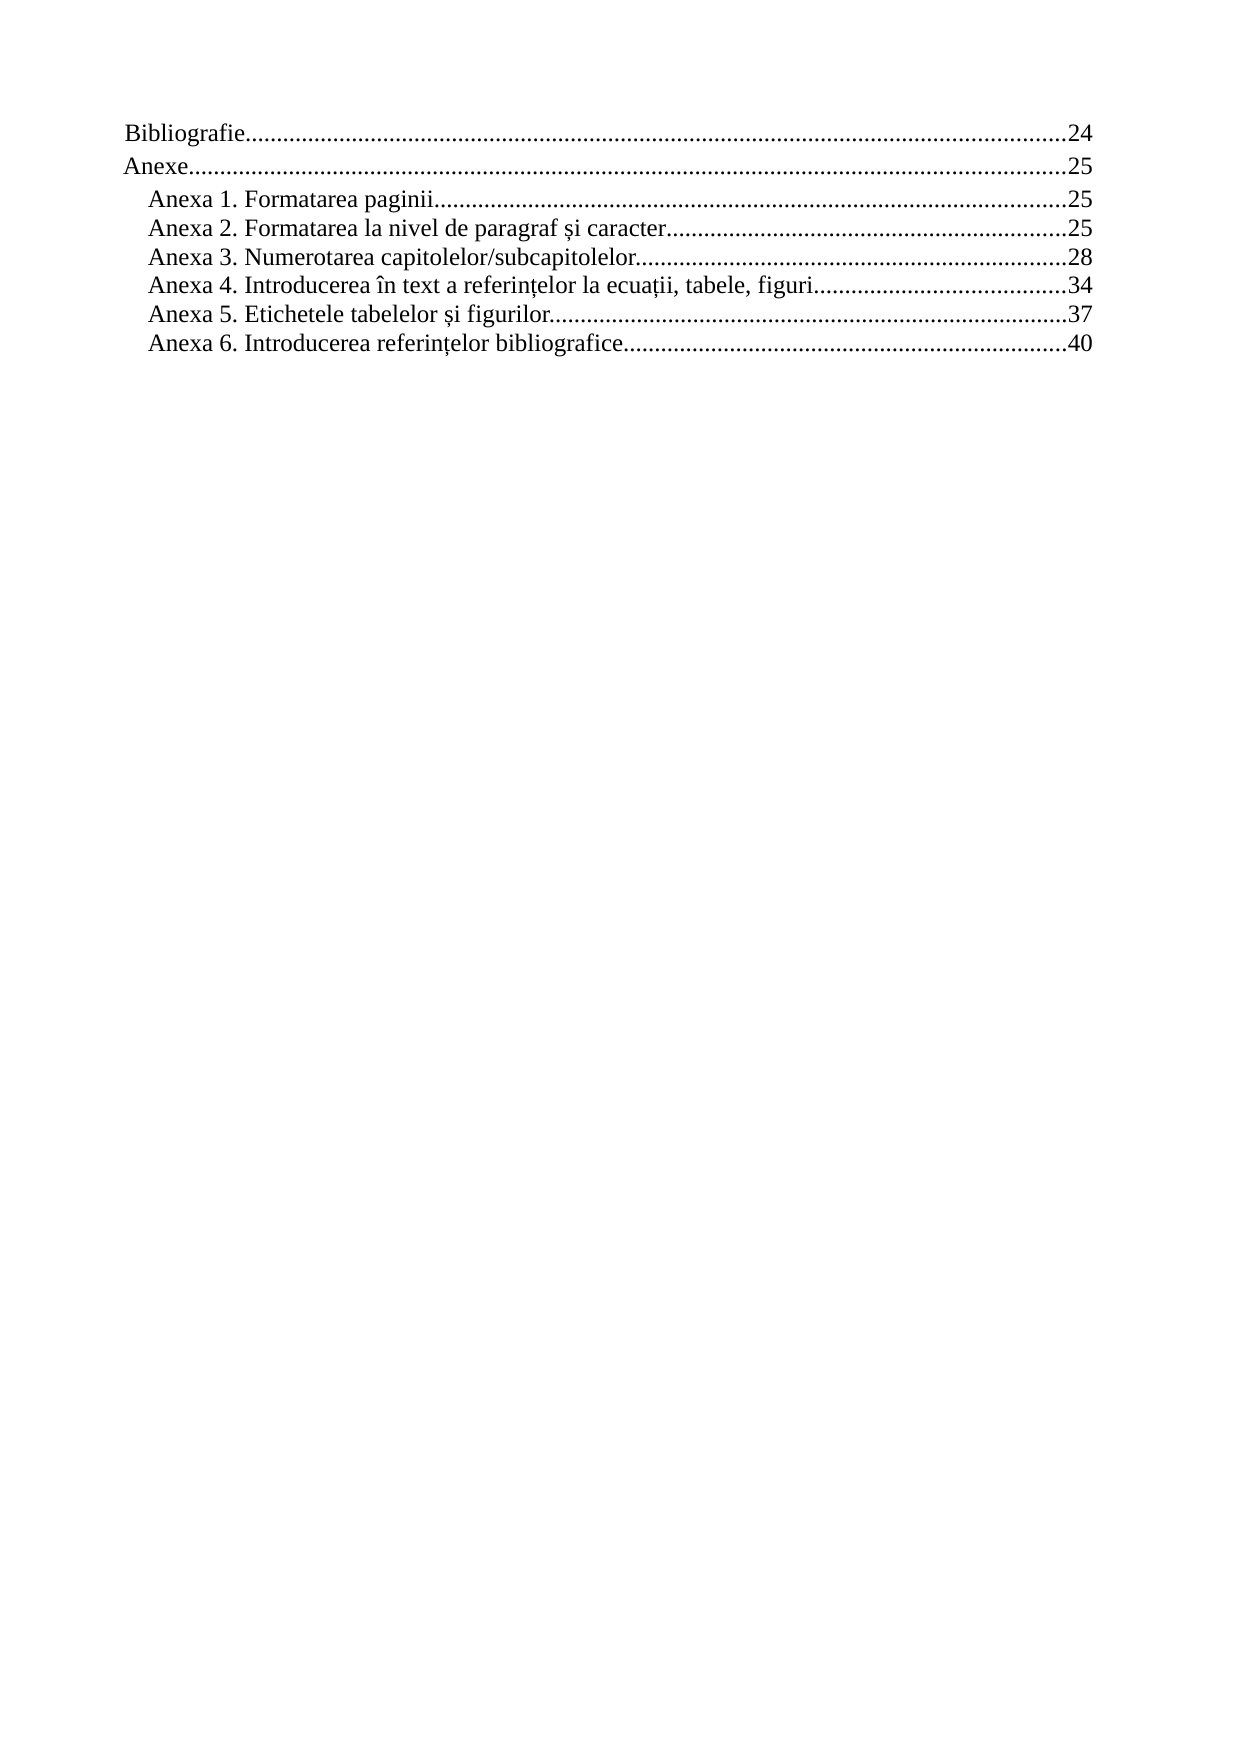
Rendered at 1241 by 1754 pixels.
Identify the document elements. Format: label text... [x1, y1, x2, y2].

text Bibliografie 24 [118, 118, 1093, 147]
text Anexa 2. Formatarea la nivel de paragraf și caracter 25 [148, 213, 1093, 242]
text Anexa 5. Etichetele tabelelor și figurilor. 37 [148, 299, 1093, 328]
text Anexa 6. Introducerea referințelor bibliografice. 40 [148, 328, 1093, 357]
text Anexa 4. Introducerea în text a referințelor la ecuații, tabele, figuri... 34 [148, 270, 1093, 299]
text Anexa 1. Formatarea paginii. 25 [148, 184, 1093, 213]
text Anexa 3. Numerotarea capitolelor/subcapitolelor... 28 [148, 242, 1093, 270]
text Anexe. 25 [118, 151, 1093, 180]
